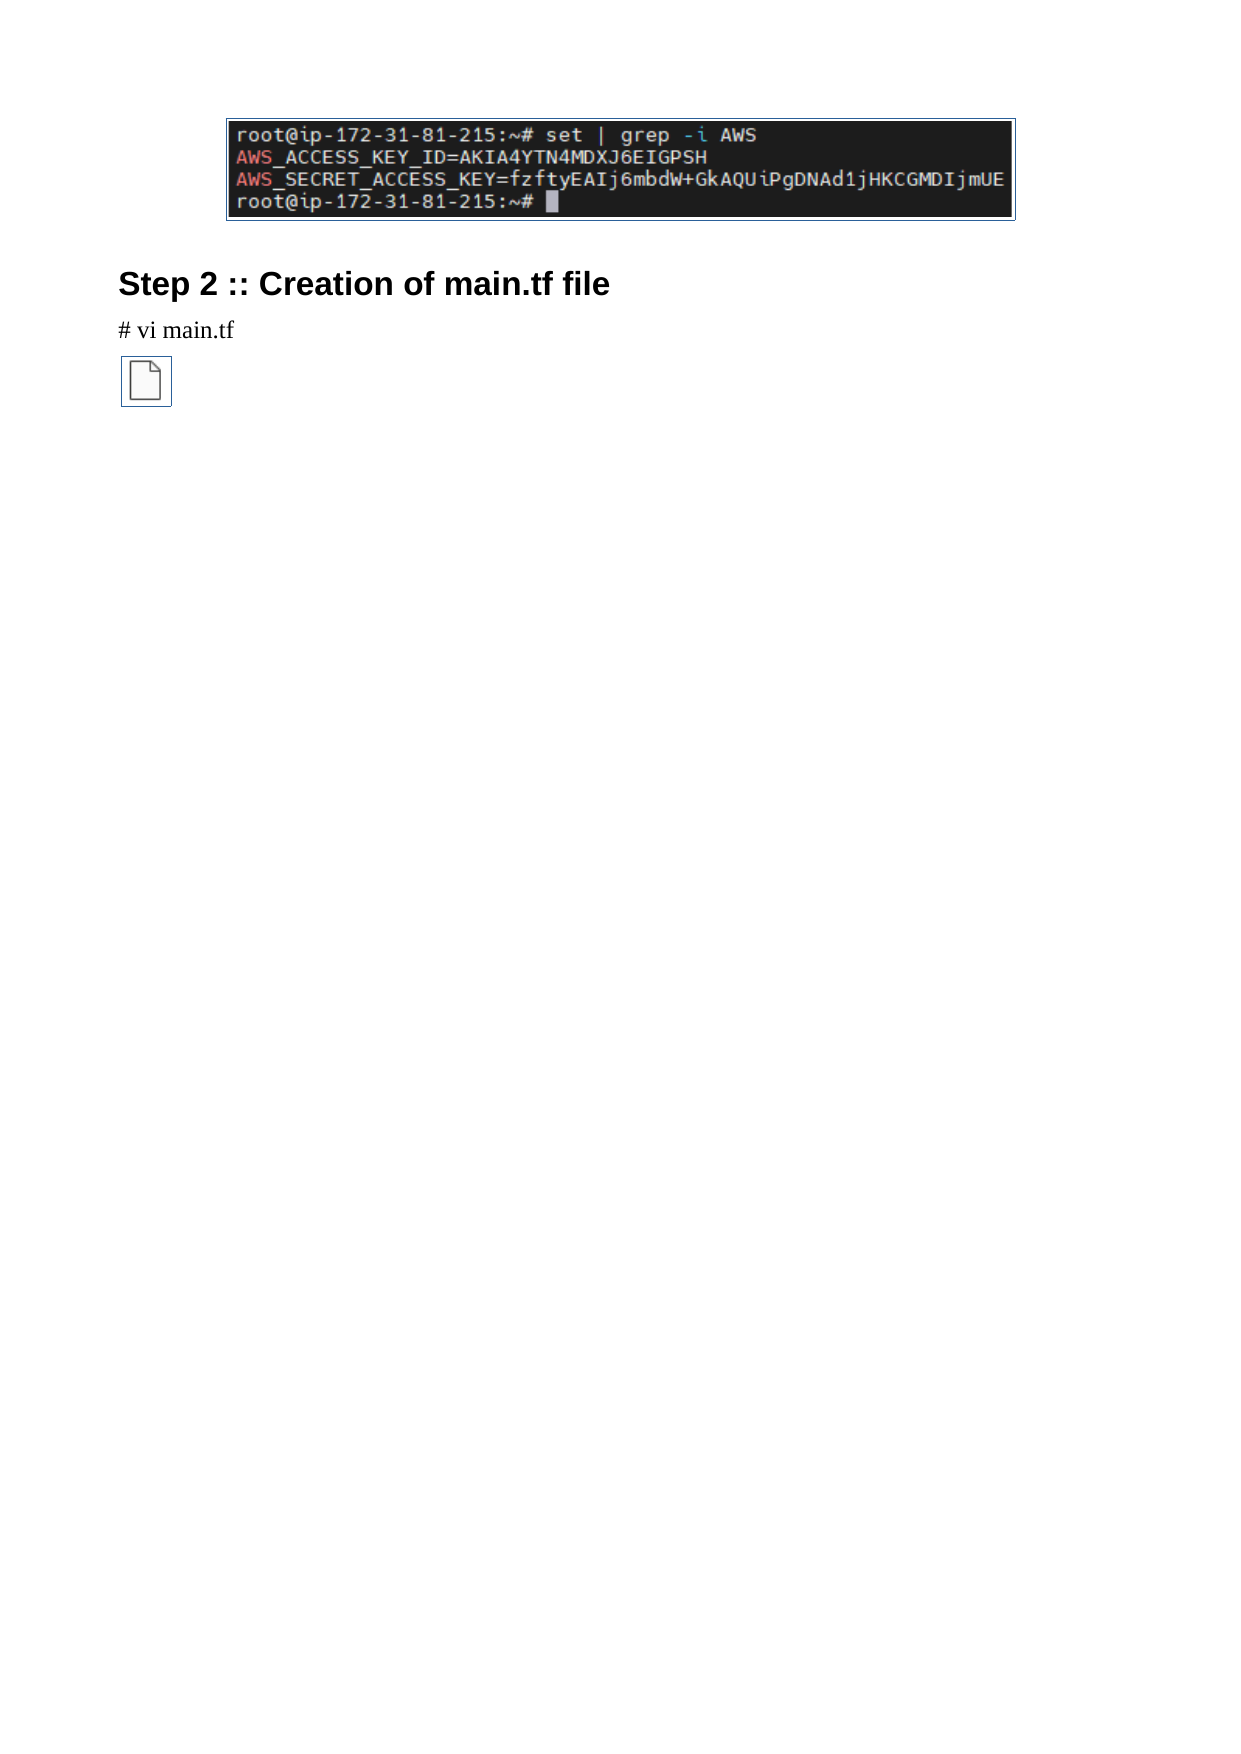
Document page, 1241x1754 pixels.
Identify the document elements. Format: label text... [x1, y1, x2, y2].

subtitle Step 2 :: Creation of main.tf file [118, 264, 1122, 303]
text # vi main.tf [118, 315, 1122, 344]
picture [228, 121, 1012, 217]
